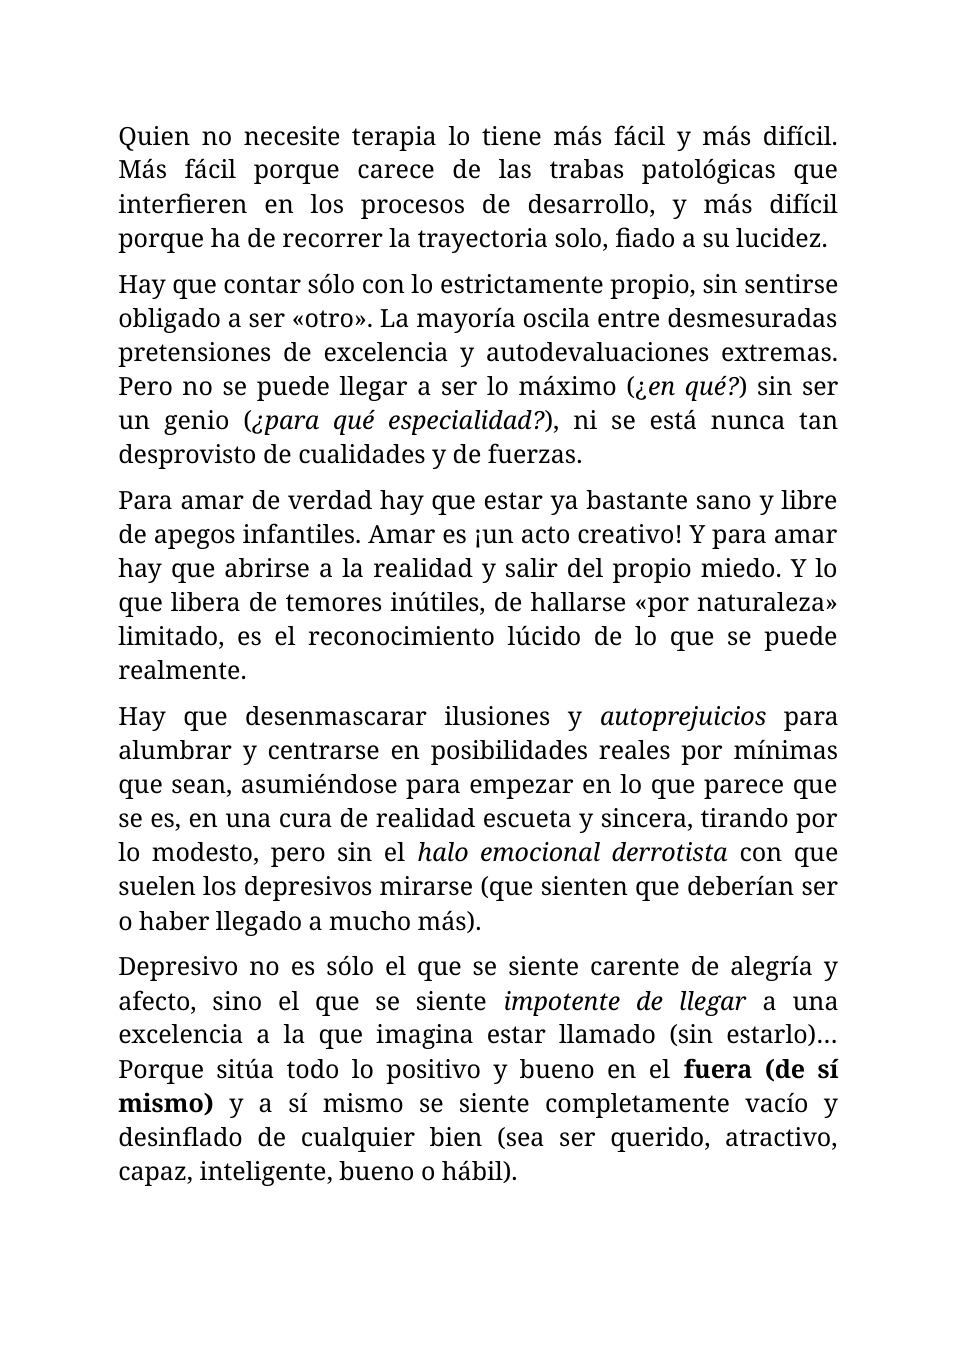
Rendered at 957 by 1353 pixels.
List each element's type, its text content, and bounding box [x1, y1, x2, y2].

text Hay que contar sólo con lo estrictamente propio, sin sentirse obligado a ser «otro». La mayoría oscila entre desmesuradas pretensiones de excelencia y autodevaluaciones extremas. Pero no se puede llegar a ser lo máximo (¿en qué?) sin ser un genio (¿para qué especialidad?), ni se está nunca tan desprovisto de cualidades y de fuerzas. [118, 266, 838, 471]
text Hay que desenmascarar ilusiones y autoprejuicios para alumbrar y centrarse en posibilidades reales por mínimas que sean, asumiéndose para empezar en lo que parece que se es, en una cura de realidad escueta y sincera, tirando por lo modesto, pero sin el halo emocional derrotista con que suelen los depresivos mirarse (que sienten que deberían ser o haber llegado a mucho más). [118, 699, 838, 937]
text Depresivo no es sólo el que se siente carente de alegría y afecto, sino el que se siente impotente de llegar a una excelencia a la que imagina estar llamado (sin estarlo)… Porque sitúa todo lo positivo y bueno en el fuera (de sí mismo) y a sí mismo se siente completamente vacío y desinflado de cualquier bien (sea ser querido, atractivo, capaz, inteligente, bueno o hábil). [118, 949, 838, 1187]
text Quien no necesite terapia lo tiene más fácil y más difícil. Más fácil porque carece de las trabas patológicas que interfieren en los procesos de desarrollo, y más difícil porque ha de recorrer la trayectoria solo, fiado a su lucidez. [118, 118, 838, 254]
text Para amar de verdad hay que estar ya bastante sano y libre de apegos infantiles. Amar es ¡un acto creativo! Y para amar hay que abrirse a la realidad y salir del propio miedo. Y lo que libera de temores inútiles, de hallarse «por naturaleza» limitado, es el reconocimiento lúcido de lo que se puede realmente. [118, 482, 838, 687]
